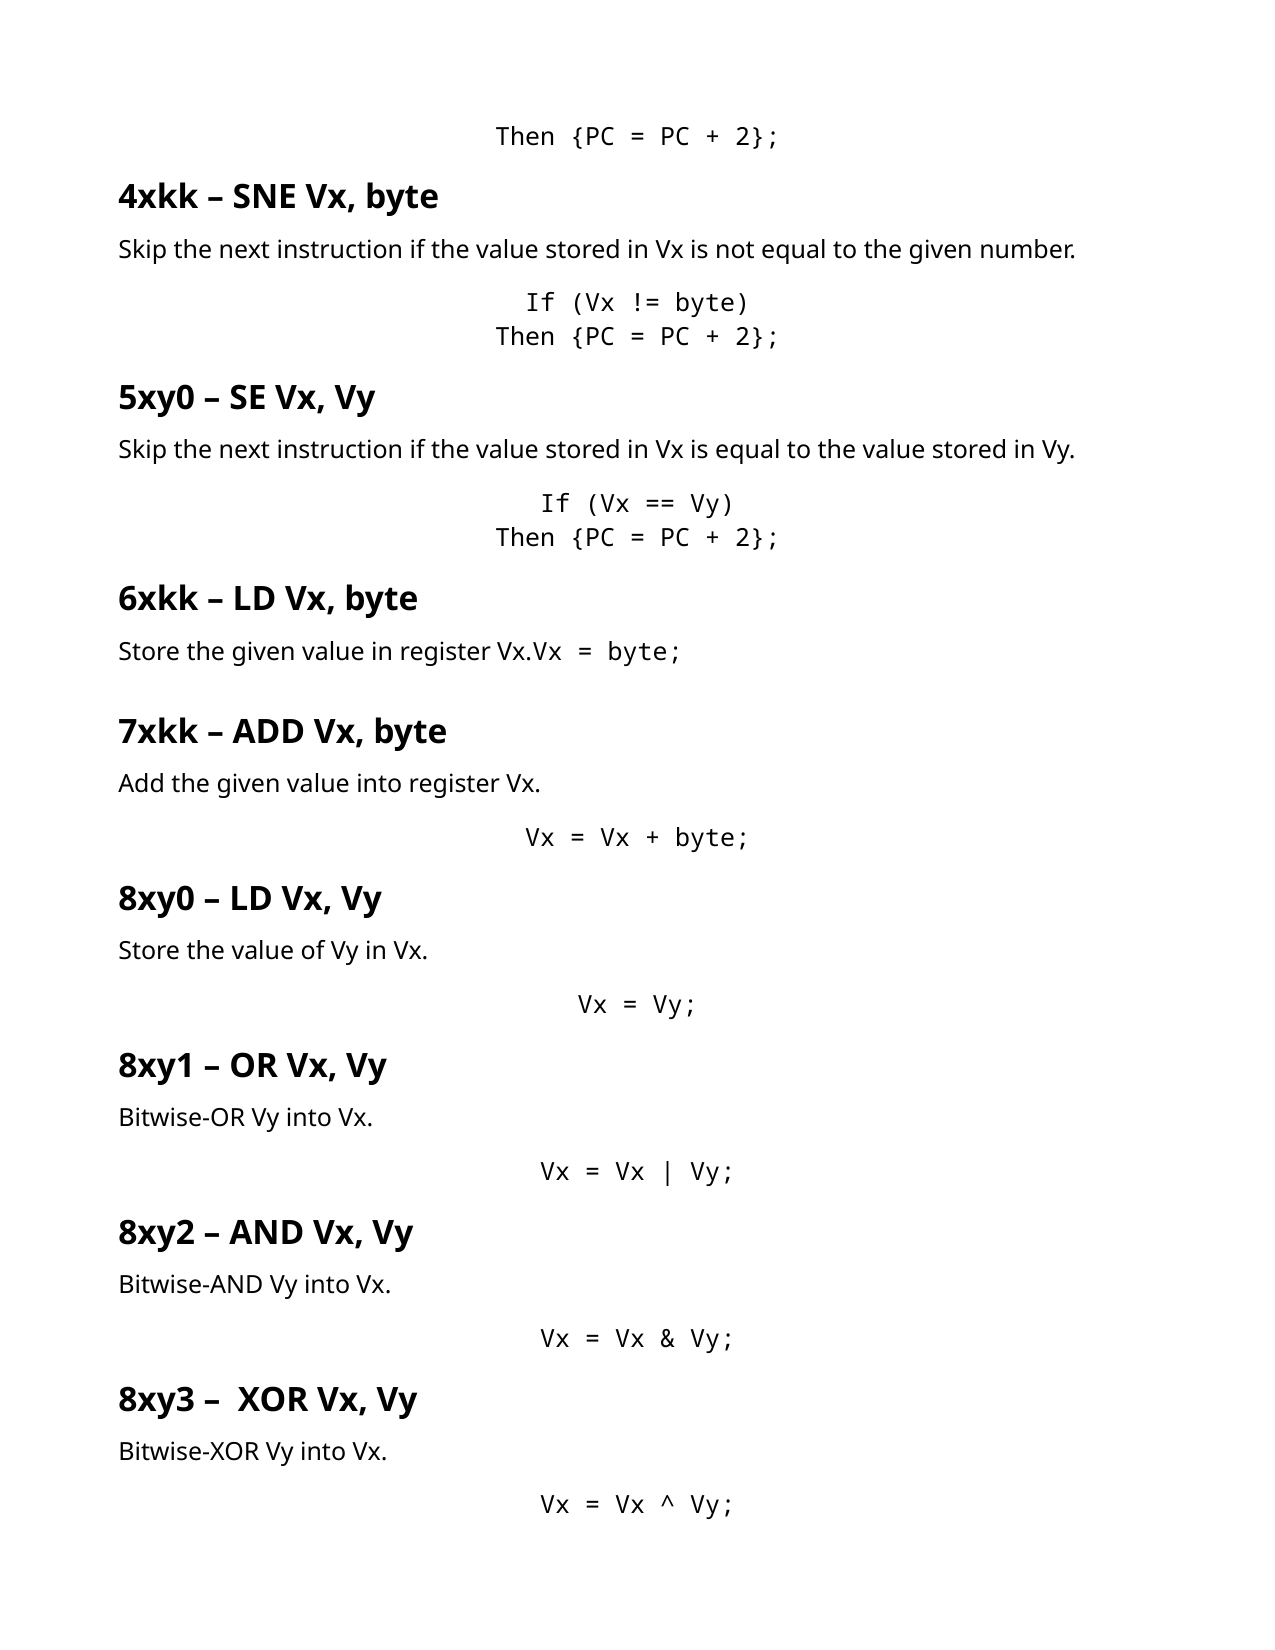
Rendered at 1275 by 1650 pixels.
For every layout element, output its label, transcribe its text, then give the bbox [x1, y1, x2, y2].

text Then {PC = PC + 2}; [118, 319, 1157, 353]
subtitle 8xy3 – XOR Vx, Vy [118, 1375, 1157, 1421]
text Bitwise-OR Vy into Vx. [118, 1100, 1157, 1134]
text Skip the next instruction if the value stored in Vx is not equal to the given number. [118, 231, 1157, 265]
text Bitwise-XOR Vy into Vx. [118, 1433, 1157, 1467]
text Add the given value into register Vx. [118, 766, 1157, 800]
text Vx = Vy; [118, 987, 1157, 1021]
subtitle 8xy2 – AND Vx, Vy [118, 1208, 1157, 1254]
subtitle 7xkk – ADD Vx, byte [118, 708, 1157, 753]
subtitle 5xy0 – SE Vx, Vy [118, 374, 1157, 420]
text Then {PC = PC + 2}; [118, 520, 1157, 554]
text Then {PC = PC + 2}; [118, 118, 1157, 152]
text Vx = Vx | Vy; [118, 1153, 1157, 1187]
subtitle 6xkk – LD Vx, byte [118, 575, 1157, 621]
text If (Vx != byte) [118, 285, 1157, 319]
text Vx = Vx & Vy; [118, 1320, 1157, 1354]
text Bitwise-AND Vy into Vx. [118, 1267, 1157, 1301]
subtitle 4xkk – SNE Vx, byte [118, 173, 1157, 219]
text Store the value of Vy in Vx. [118, 933, 1157, 967]
text Vx = Vx ^ Vy; [118, 1487, 1157, 1521]
subtitle 8xy1 – OR Vx, Vy [118, 1041, 1157, 1087]
subtitle 8xy0 – LD Vx, Vy [118, 874, 1157, 920]
text Skip the next instruction if the value stored in Vx is equal to the value stored in Vy. [118, 432, 1157, 466]
text Store the given value in register Vx.Vx = byte; [118, 633, 1157, 667]
text Vx = Vx + byte; [118, 820, 1157, 854]
text If (Vx == Vy) [118, 486, 1157, 520]
